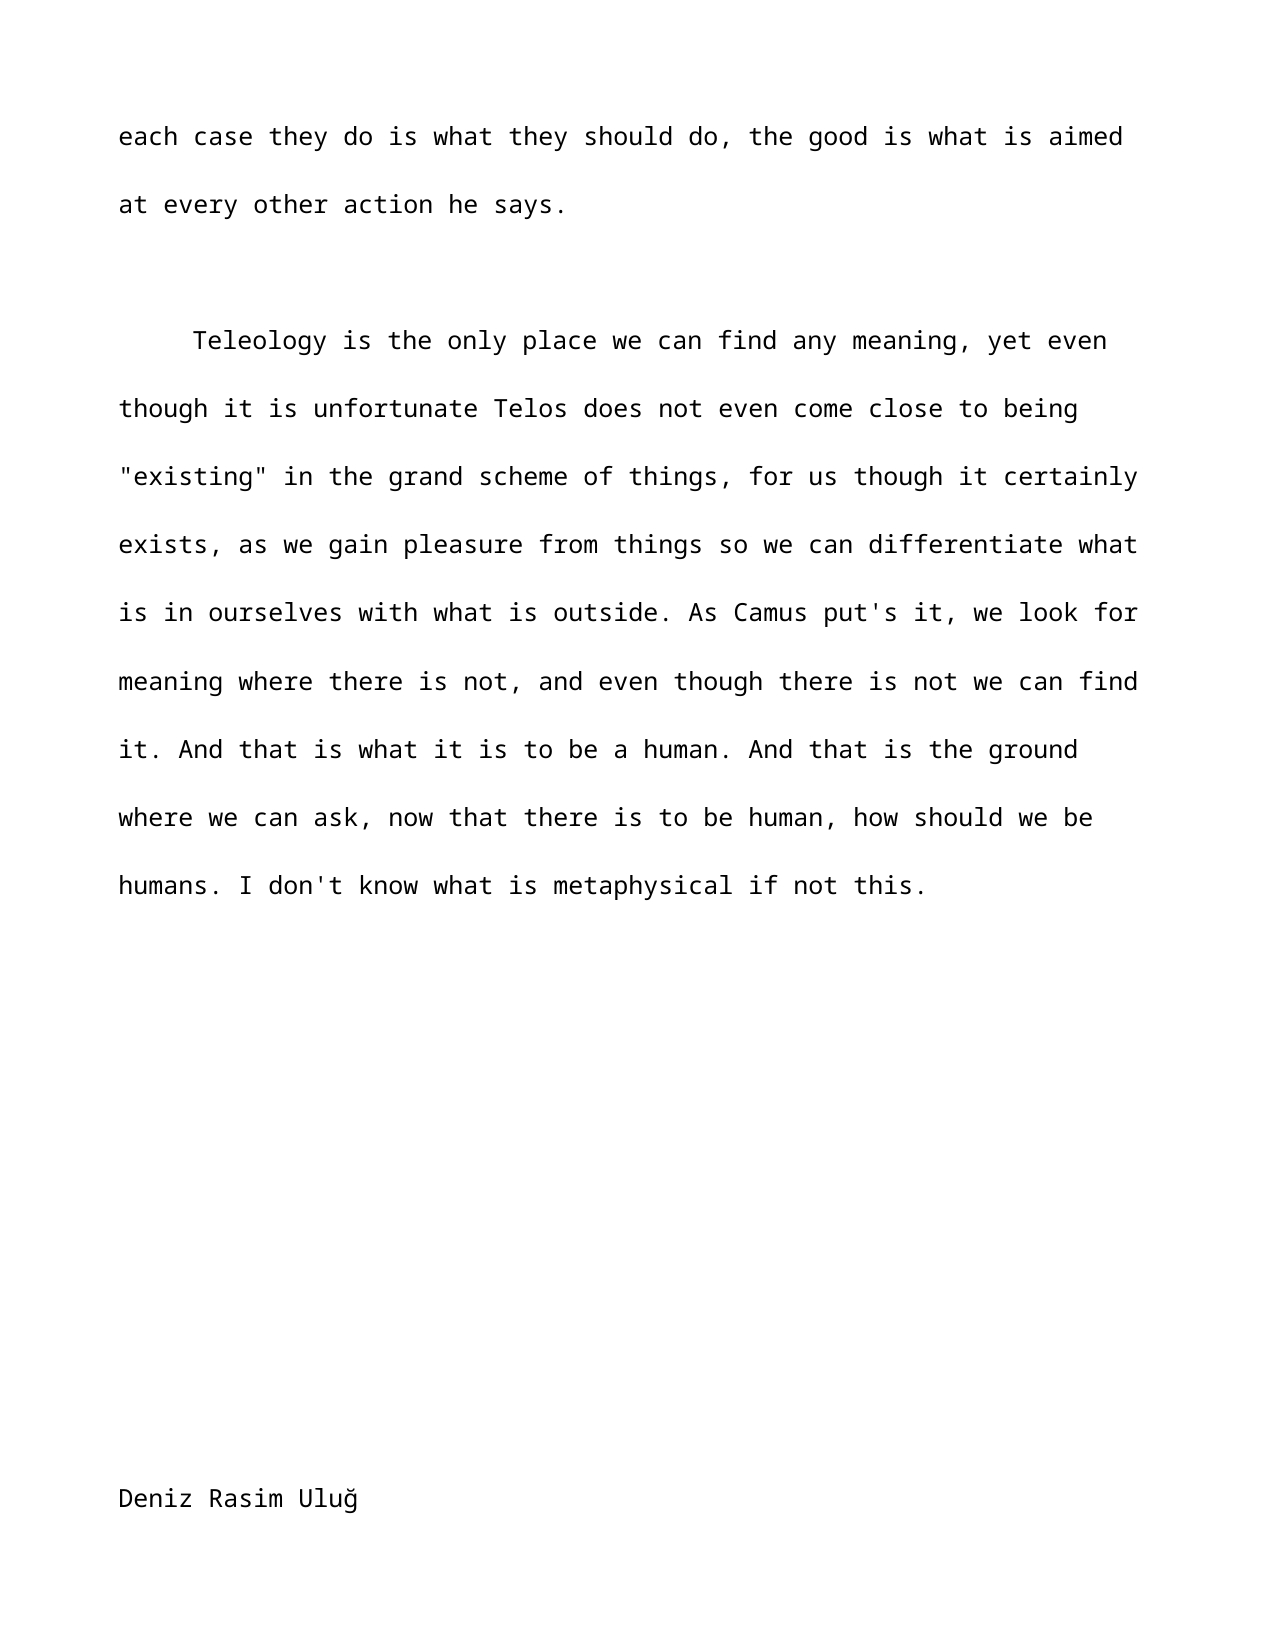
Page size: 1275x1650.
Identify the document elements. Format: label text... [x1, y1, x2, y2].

text Teleology is the only place we can find any meaning, yet even though it is unfortunate Telos does not even come close to being "existing" in the grand scheme of things, for us though it certainly exists, as we gain pleasure from things so we can differentiate what is in ourselves with what is outside. As Camus put's it, we look for meaning where there is not, and even though there is not we can find it. And that is what it is to be a human. And that is the ground where we can ask, now that there is to be human, how should we be humans. I don't know what is metaphysical if not this. [118, 322, 1157, 902]
text each case they do is what they should do, the good is what is aimed at every other action he says. [118, 118, 1157, 220]
text Deniz Rasim Uluğ [118, 1481, 1157, 1515]
